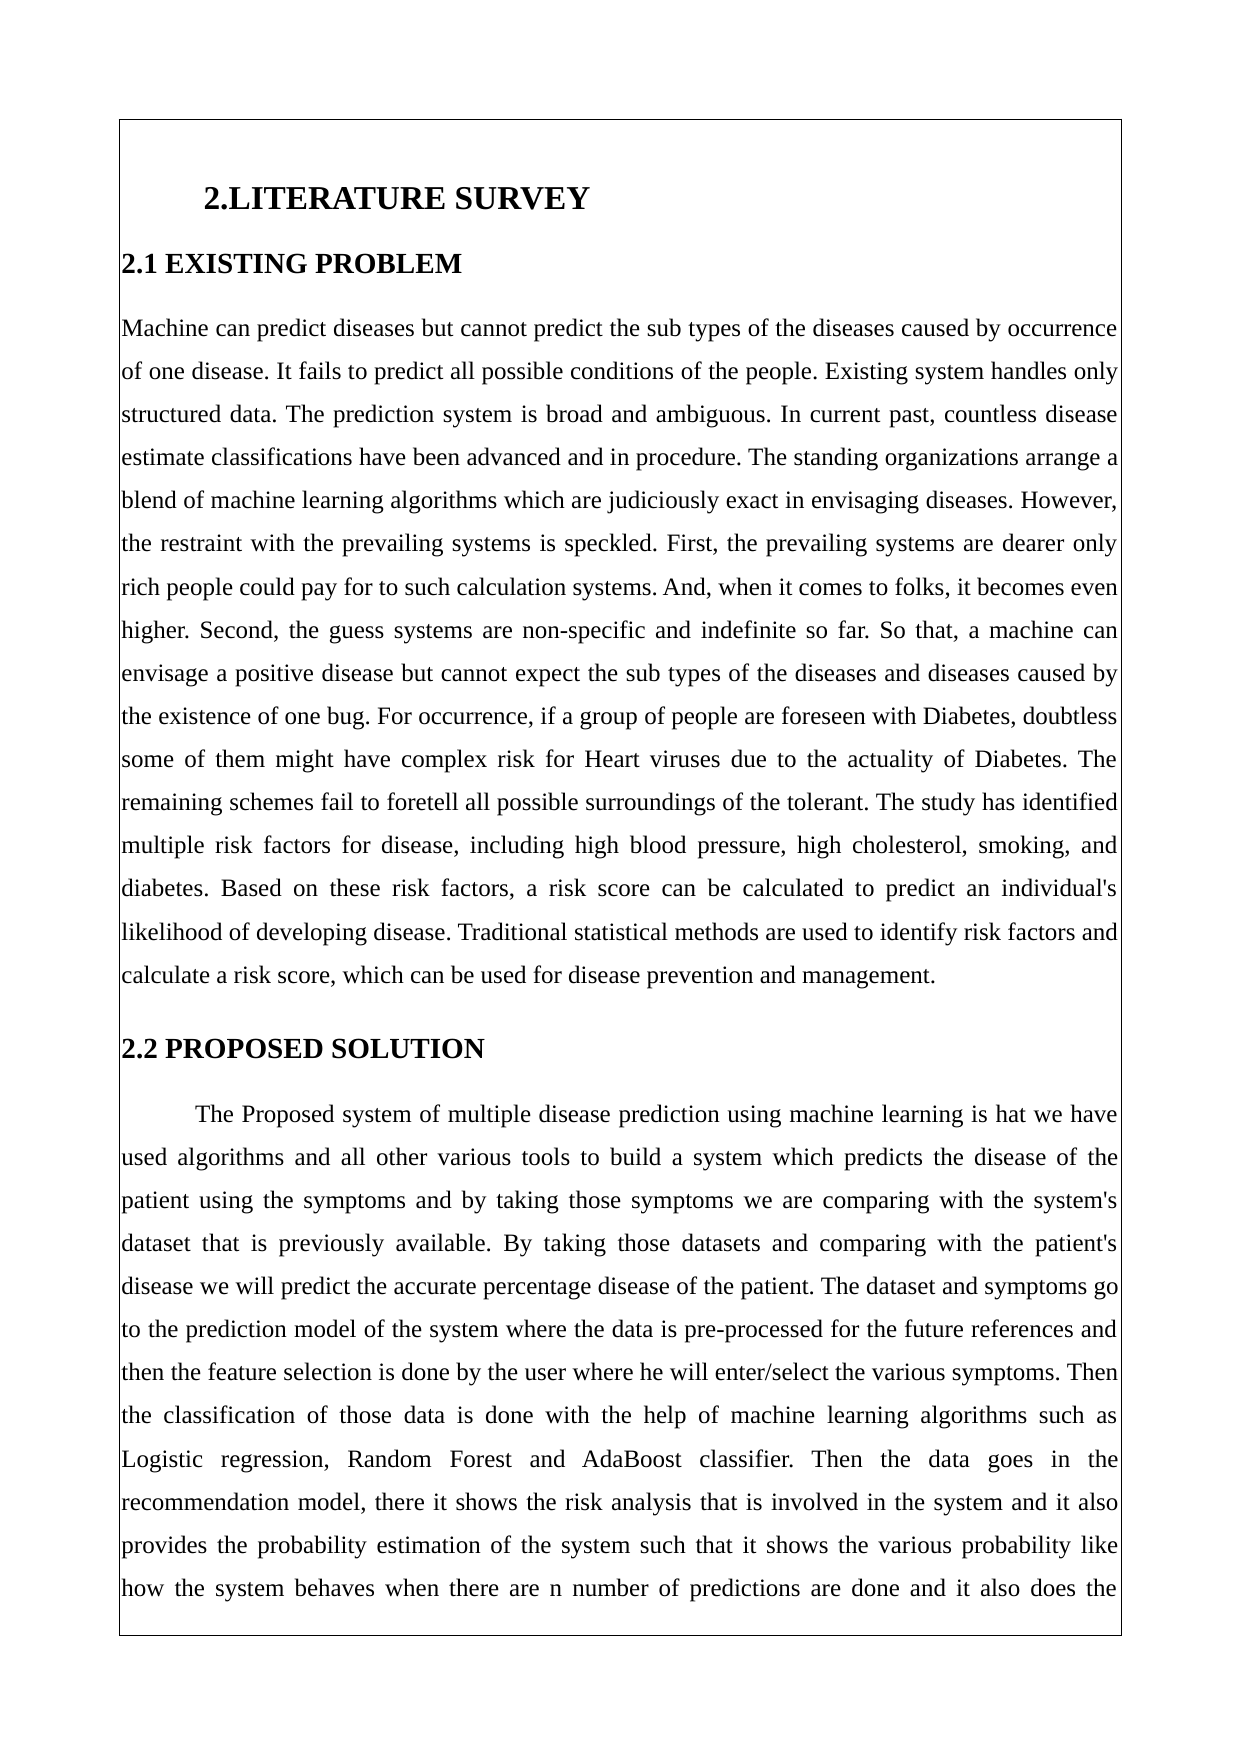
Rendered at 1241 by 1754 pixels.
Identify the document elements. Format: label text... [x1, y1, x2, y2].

text The Proposed system of multiple disease prediction using machine learning is hat we have used algorithms and all other various tools to build a system which predicts the disease of the patient using the symptoms and by taking those symptoms we are comparing with the system's dataset that is previously available. By taking those datasets and comparing with the patient's disease we will predict the accurate percentage disease of the patient. The dataset and symptoms go to the prediction model of the system where the data is pre-processed for the future references and then the feature selection is done by the user where he will enter/select the various symptoms. Then the classification of those data is done with the help of machine learning algorithms such as Logistic regression, Random Forest and AdaBoost classifier. Then the data goes in the recommendation model, there it shows the risk analysis that is involved in the system and it also provides the probability estimation of the system such that it shows the various probability like how the system behaves when there are n number of predictions are done and it also does the [121, 1099, 1119, 1602]
text 2.2 PROPOSED SOLUTION [121, 1032, 1119, 1065]
text 2.LITERATURE SURVEY [121, 179, 1119, 217]
text 2.1 EXISTING PROBLEM [121, 246, 1119, 279]
text Machine can predict diseases but cannot predict the sub types of the diseases caused by occurrence of one disease. It fails to predict all possible conditions of the people. Existing system handles only structured data. The prediction system is broad and ambiguous. In current past, countless disease estimate classifications have been advanced and in procedure. The standing organizations arrange a blend of machine learning algorithms which are judiciously exact in envisaging diseases. However, the restraint with the prevailing systems is speckled. First, the prevailing systems are dearer only rich people could pay for to such calculation systems. And, when it comes to folks, it becomes even [121, 313, 1119, 600]
text higher. Second, the guess systems are non-specific and indefinite so far. So that, a machine can envisage a positive disease but cannot expect the sub types of the diseases and diseases caused by the existence of one bug. For occurrence, if a group of people are foreseen with Diabetes, doubtless some of them might have complex risk for Heart viruses due to the actuality of Diabetes. The remaining schemes fail to foretell all possible surroundings of the tolerant. The study has identified multiple risk factors for disease, including high blood pressure, high cholesterol, smoking, and diabetes. Based on these risk factors, a risk score can be calculated to predict an individual's likelihood of developing disease. Traditional statistical methods are used to identify risk factors and calculate a risk score, which can be used for disease prevention and management. [121, 615, 1119, 988]
